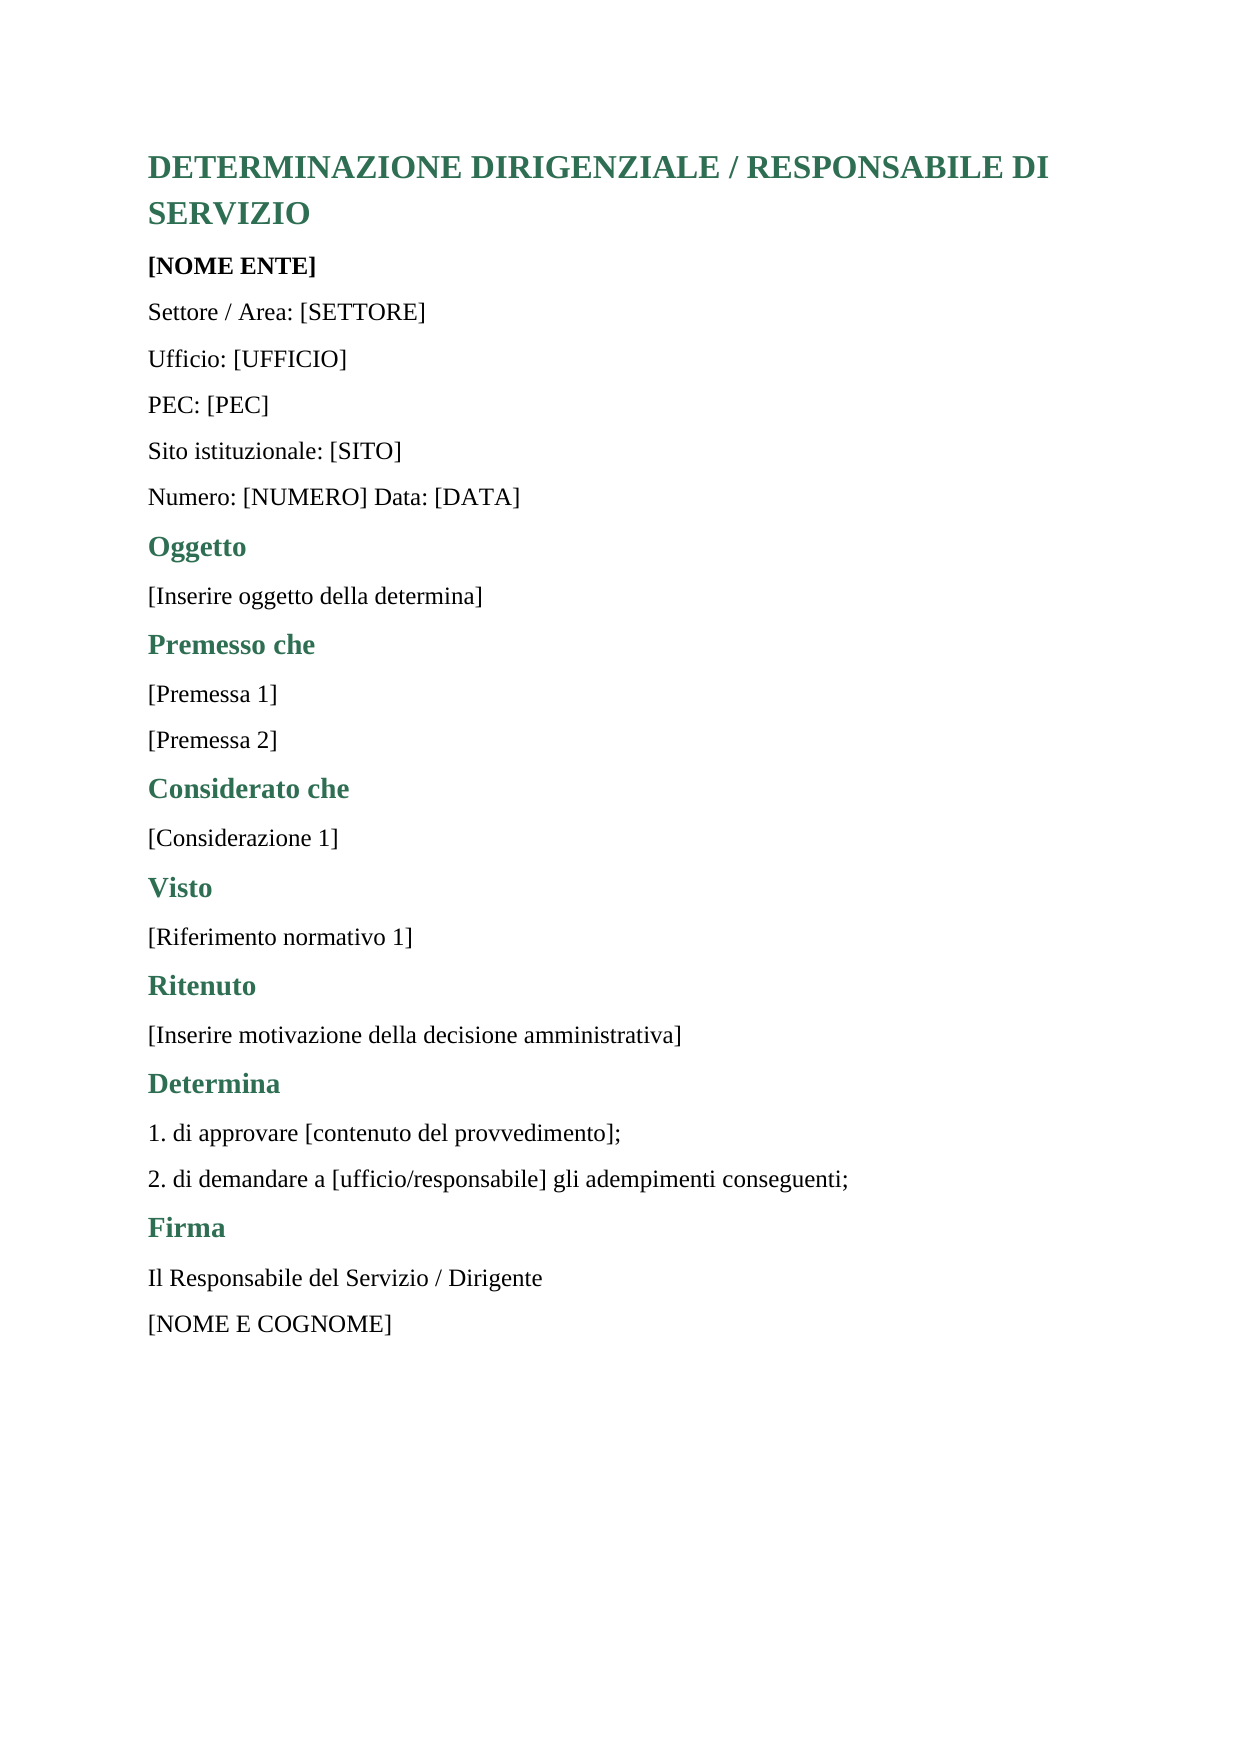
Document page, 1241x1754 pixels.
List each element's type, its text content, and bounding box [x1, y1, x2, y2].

text [Inserire motivazione della decisione amministrativa] [148, 1020, 1122, 1049]
text Ritenuto [148, 968, 1122, 1001]
text Firma [148, 1211, 1122, 1244]
text [NOME E COGNOME] [148, 1309, 1122, 1338]
text Ufficio: [UFFICIO] [148, 344, 1122, 372]
text 2. di demandare a [ufficio/responsabile] gli adempimenti conseguenti; [148, 1164, 1122, 1193]
text 1. di approvare [contenuto del provvedimento]; [148, 1118, 1122, 1147]
text Premesso che [148, 627, 1122, 661]
text [NOME ENTE] [148, 251, 1122, 280]
text [Inserire oggetto della determina] [148, 581, 1122, 609]
text [Premessa 1] [148, 679, 1122, 708]
text Oggetto [148, 529, 1122, 562]
text [Riferimento normativo 1] [148, 922, 1122, 950]
text Determina [148, 1066, 1122, 1100]
text Visto [148, 870, 1122, 903]
text [Premessa 2] [148, 725, 1122, 754]
text PEC: [PEC] [148, 390, 1122, 419]
text Sito istituzionale: [SITO] [148, 436, 1122, 465]
text Numero: [NUMERO] Data: [DATA] [148, 482, 1122, 511]
text Settore / Area: [SETTORE] [148, 297, 1122, 326]
text [Considerazione 1] [148, 823, 1122, 852]
text Considerato che [148, 771, 1122, 805]
text Il Responsabile del Servizio / Dirigente [148, 1263, 1122, 1291]
text DETERMINAZIONE DIRIGENZIALE / RESPONSABILE DI SERVIZIO [148, 148, 1122, 232]
